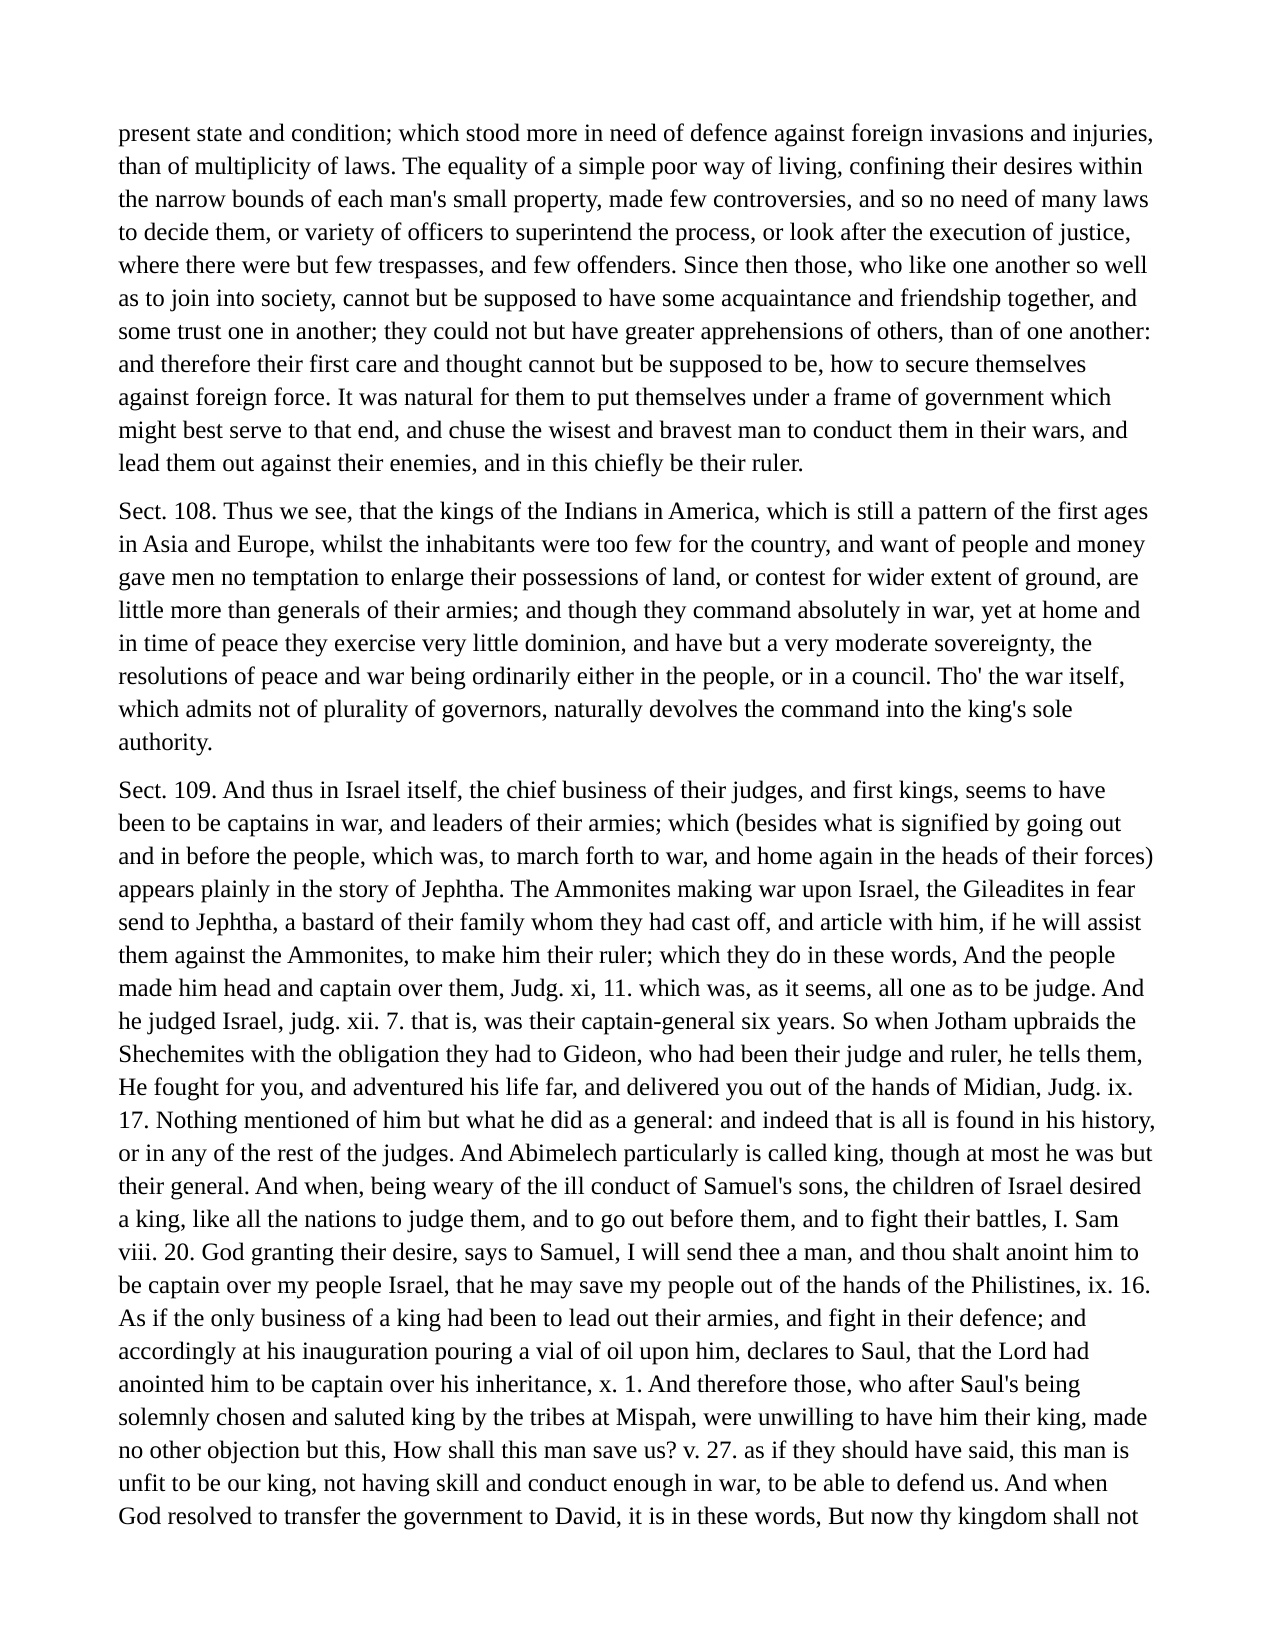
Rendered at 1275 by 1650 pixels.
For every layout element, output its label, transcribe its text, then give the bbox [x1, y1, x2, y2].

text present state and condition; which stood more in need of defence against foreign invasions and injuries, than of multiplicity of laws. The equality of a simple poor way of living, confining their desires within the narrow bounds of each man's small property, made few controversies, and so no need of many laws to decide them, or variety of officers to superintend the process, or look after the execution of justice, where there were but few trespasses, and few offenders. Since then those, who like one another so well as to join into society, cannot but be supposed to have some acquaintance and friendship together, and some trust one in another; they could not but have greater apprehensions of others, than of one another: and therefore their first care and thought cannot but be supposed to be, how to secure themselves against foreign force. It was natural for them to put themselves under a frame of government which might best serve to that end, and chuse the wisest and bravest man to conduct them in their wars, and lead them out against their enemies, and in this chiefly be their ruler. [118, 118, 1157, 477]
text Sect. 108. Thus we see, that the kings of the Indians in America, which is still a pattern of the first ages in Asia and Europe, whilst the inhabitants were too few for the country, and want of people and money gave men no temptation to enlarge their possessions of land, or contest for wider extent of ground, are little more than generals of their armies; and though they command absolutely in war, yet at home and in time of peace they exercise very little dominion, and have but a very moderate sovereignty, the resolutions of peace and war being ordinarily either in the people, or in a council. Tho' the war itself, which admits not of plurality of governors, naturally devolves the command into the king's sole authority. [118, 496, 1157, 756]
text Sect. 109. And thus in Israel itself, the chief business of their judges, and first kings, seems to have been to be captains in war, and leaders of their armies; which (besides what is signified by going out and in before the people, which was, to march forth to war, and home again in the heads of their forces) appears plainly in the story of Jephtha. The Ammonites making war upon Israel, the Gileadites in fear send to Jephtha, a bastard of their family whom they had cast off, and article with him, if he will assist them against the Ammonites, to make him their ruler; which they do in these words, And the people made him head and captain over them, Judg. xi, 11. which was, as it seems, all one as to be judge. And he judged Israel, judg. xii. 7. that is, was their captain-general six years. So when Jotham upbraids the Shechemites with the obligation they had to Gideon, who had been their judge and ruler, he tells them, He fought for you, and adventured his life far, and delivered you out of the hands of Midian, Judg. ix. 17. Nothing mentioned of him but what he did as a general: and indeed that is all is found in his history, or in any of the rest of the judges. And Abimelech particularly is called king, though at most he was but their general. And when, being weary of the ill conduct of Samuel's sons, the children of Israel desired a king, like all the nations to judge them, and to go out before them, and to fight their battles, I. Sam viii. 20. God granting their desire, says to Samuel, I will send thee a man, and thou shalt anoint him to be captain over my people Israel, that he may save my people out of the hands of the Philistines, ix. 16. As if the only business of a king had been to lead out their armies, and fight in their defence; and accordingly at his inauguration pouring a vial of oil upon him, declares to Saul, that the Lord had anointed him to be captain over his inheritance, x. 1. And therefore those, who after Saul's being solemnly chosen and saluted king by the tribes at Mispah, were unwilling to have him their king, made no other objection but this, How shall this man save us? v. 27. as if they should have said, this man is unfit to be our king, not having skill and conduct enough in war, to be able to defend us. And when God resolved to transfer the government to David, it is in these words, But now thy kingdom shall not [118, 775, 1157, 1530]
